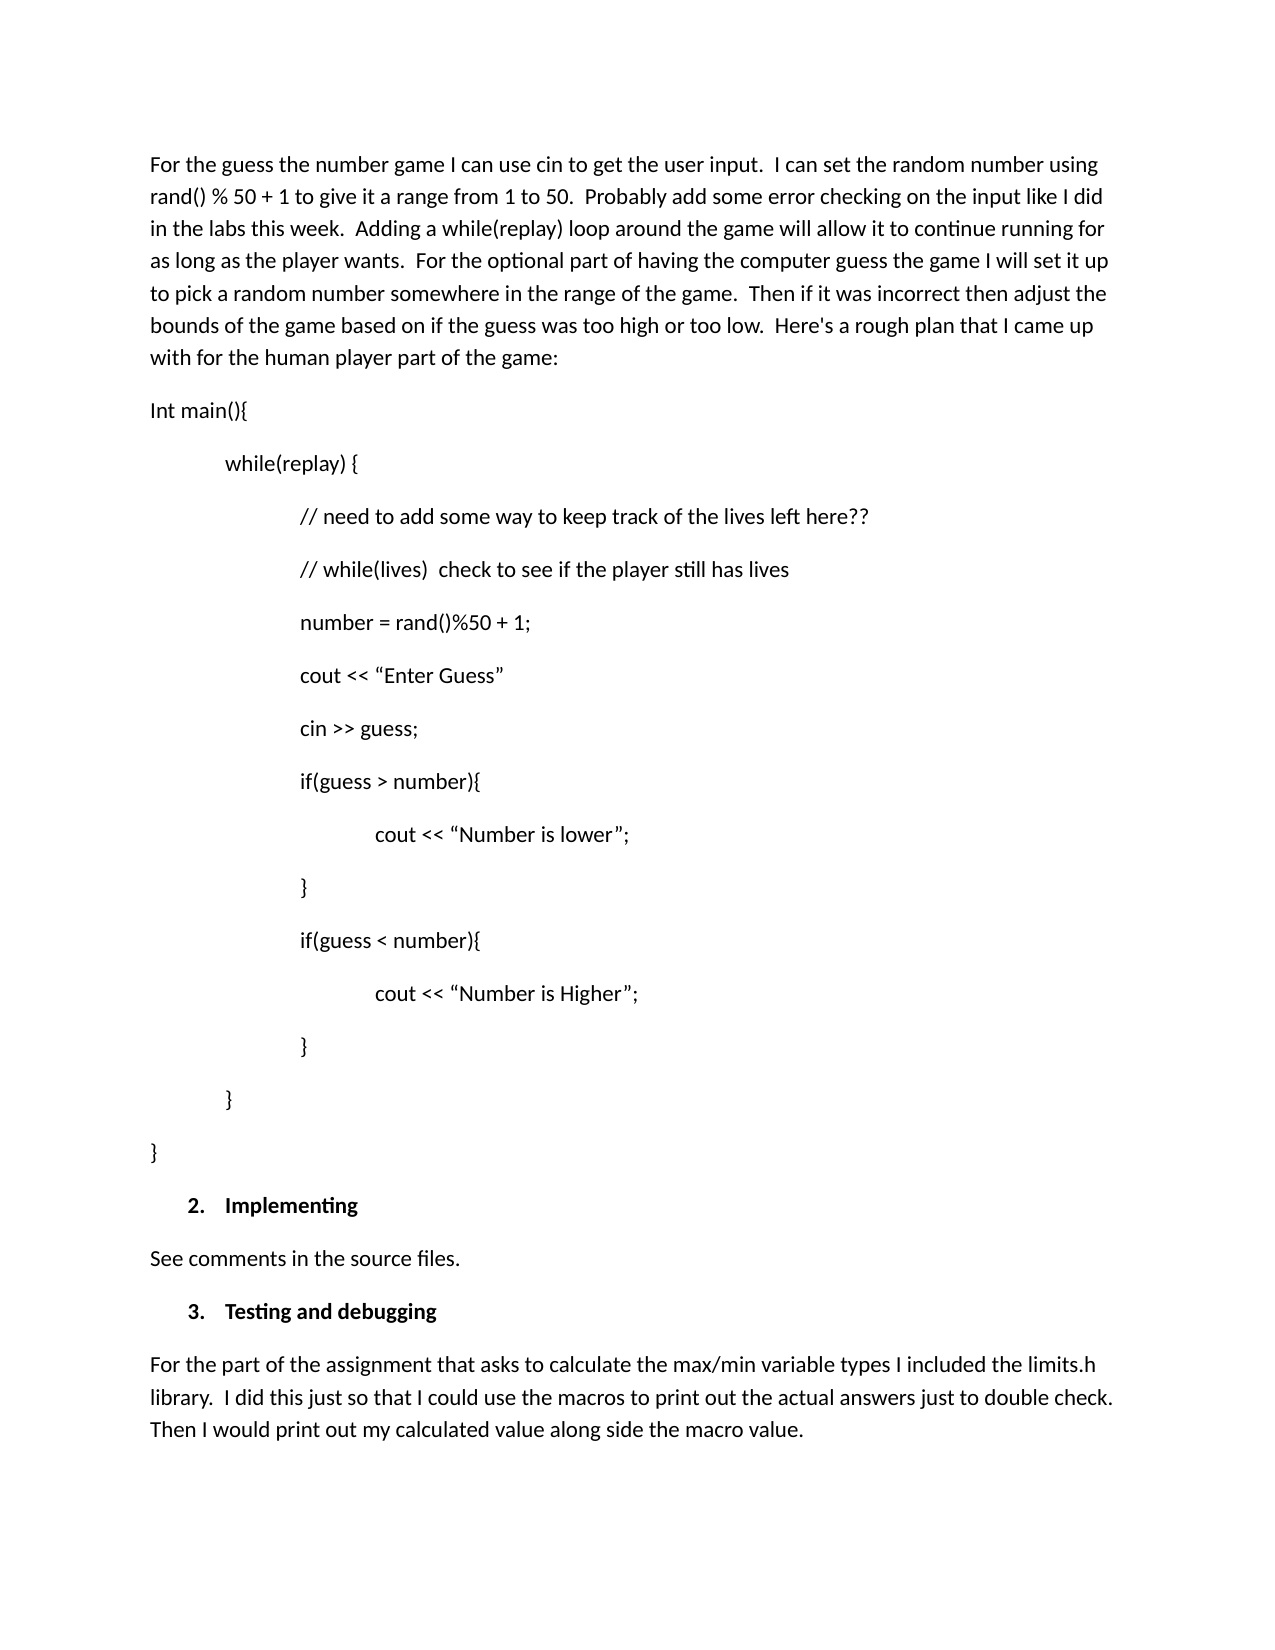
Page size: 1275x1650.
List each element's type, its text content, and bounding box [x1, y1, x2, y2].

text if(guess < number){ [150, 926, 1125, 954]
text // while(lives) check to see if the player still has lives [150, 555, 1125, 583]
text Int main(){ [150, 396, 1125, 424]
text } [150, 1085, 1125, 1113]
text } [150, 1138, 1125, 1166]
text cout << “Number is Higher”; [150, 979, 1125, 1007]
text number = rand()%50 + 1; [150, 608, 1125, 636]
text See comments in the source files. [150, 1244, 1125, 1272]
list Testing and debugging [187, 1297, 1125, 1326]
text cout << “Number is lower”; [150, 820, 1125, 848]
text while(replay) { [150, 449, 1125, 477]
text cin >> guess; [150, 714, 1125, 742]
text } [150, 1032, 1125, 1060]
text For the guess the number game I can use cin to get the user input. I can set the random number using rand() % 50 + 1 to give it a range from 1 to 50. Probably add some error checking on the input like I did in the labs this week. Adding a while(replay) loop around the game will allow it to continue running for as long as the player wants. For the optional part of having the computer guess the game I will set it up to pick a random number somewhere in the range of the game. Then if it was incorrect then adjust the bounds of the game based on if the guess was too high or too low. Here's a rough plan that I came up with for the human player part of the game: [150, 150, 1125, 371]
text } [150, 873, 1125, 901]
text cout << “Enter Guess” [150, 661, 1125, 689]
text For the part of the assignment that asks to calculate the max/min variable types I included the limits.h library. I did this just so that I could use the macros to print out the actual answers just to double check. Then I would print out my calculated value along side the macro value. [150, 1351, 1125, 1443]
text if(guess > number){ [150, 767, 1125, 795]
list Implementing [187, 1191, 1125, 1219]
text // need to add some way to keep track of the lives left here?? [150, 502, 1125, 530]
